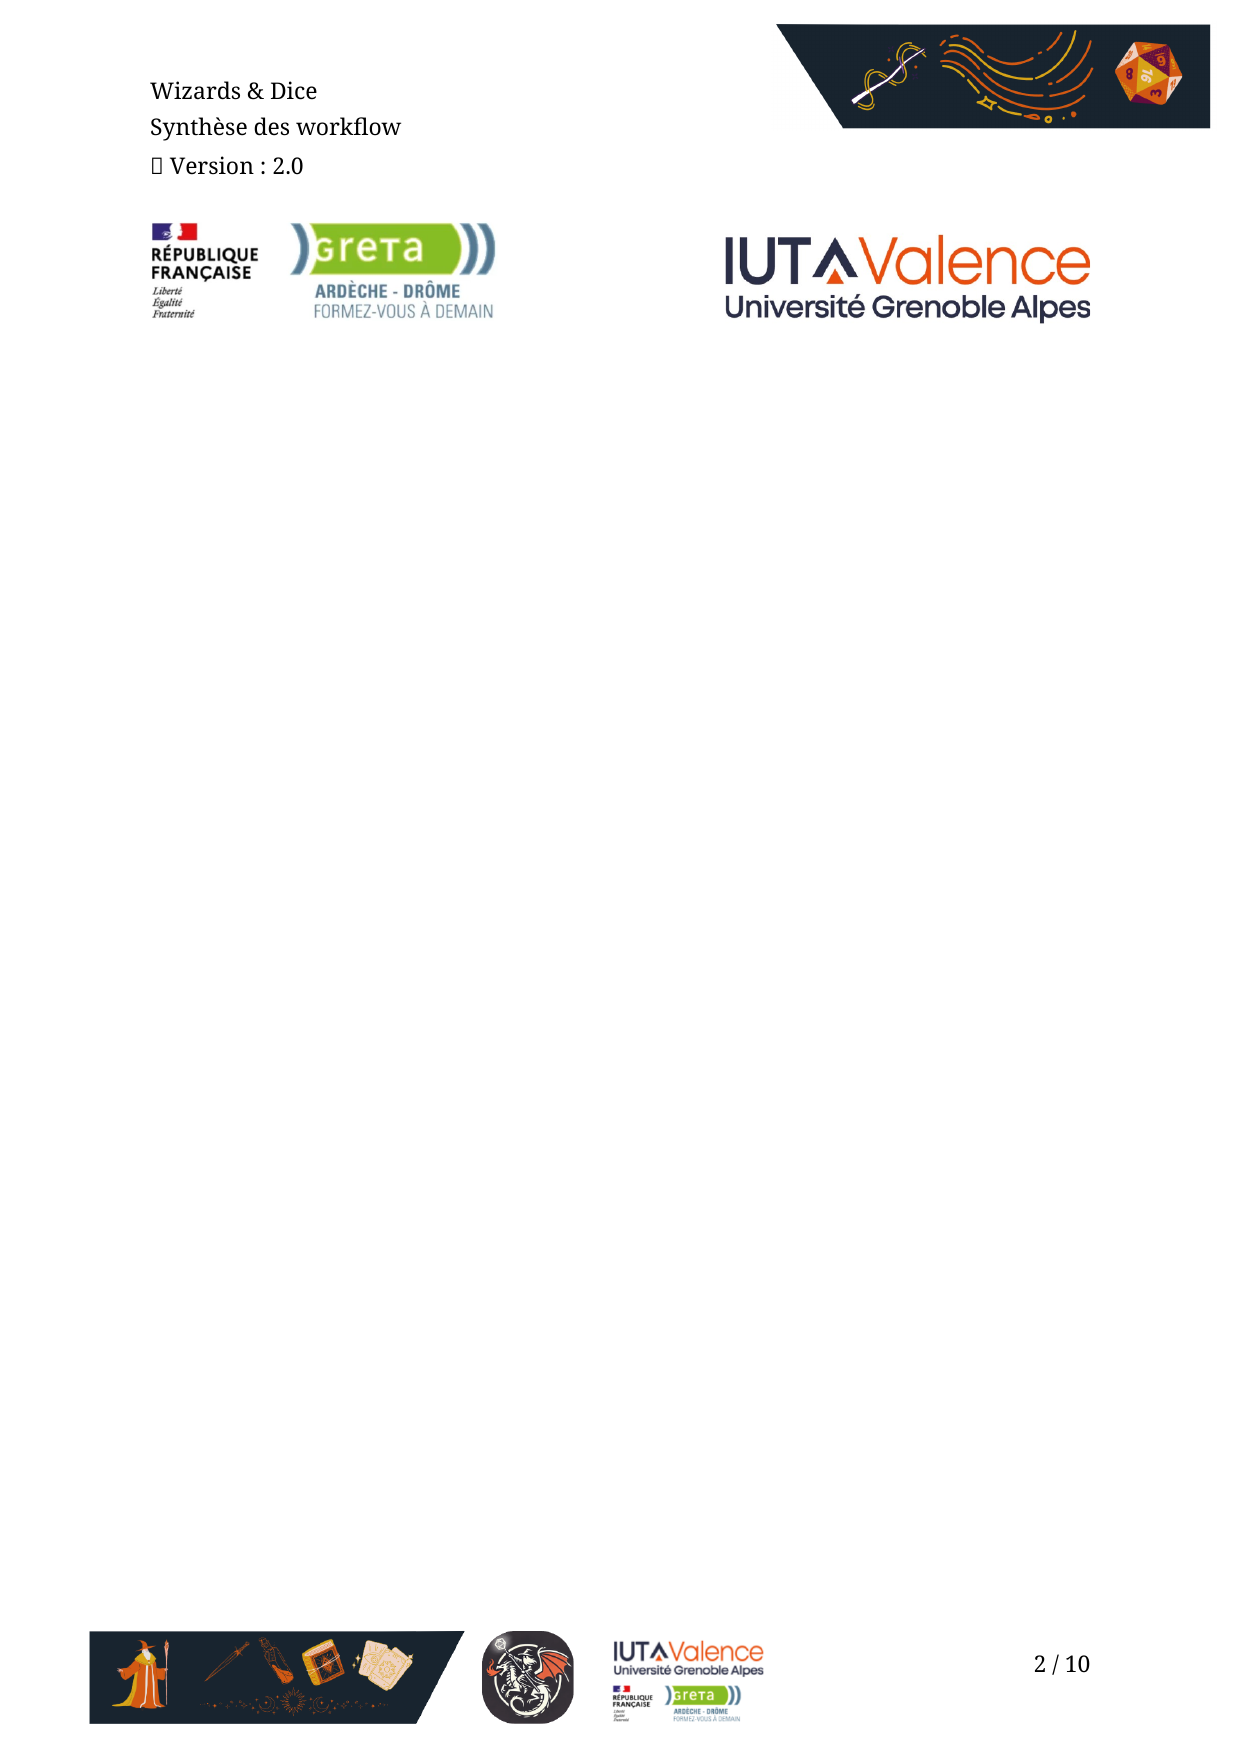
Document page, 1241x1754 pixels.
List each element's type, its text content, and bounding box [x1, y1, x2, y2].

text 🔄 Version : 2.0 [150, 150, 1090, 181]
picture [81, 1620, 788, 1733]
picture [150, 221, 498, 321]
picture [721, 232, 1091, 324]
picture [771, 21, 1218, 131]
